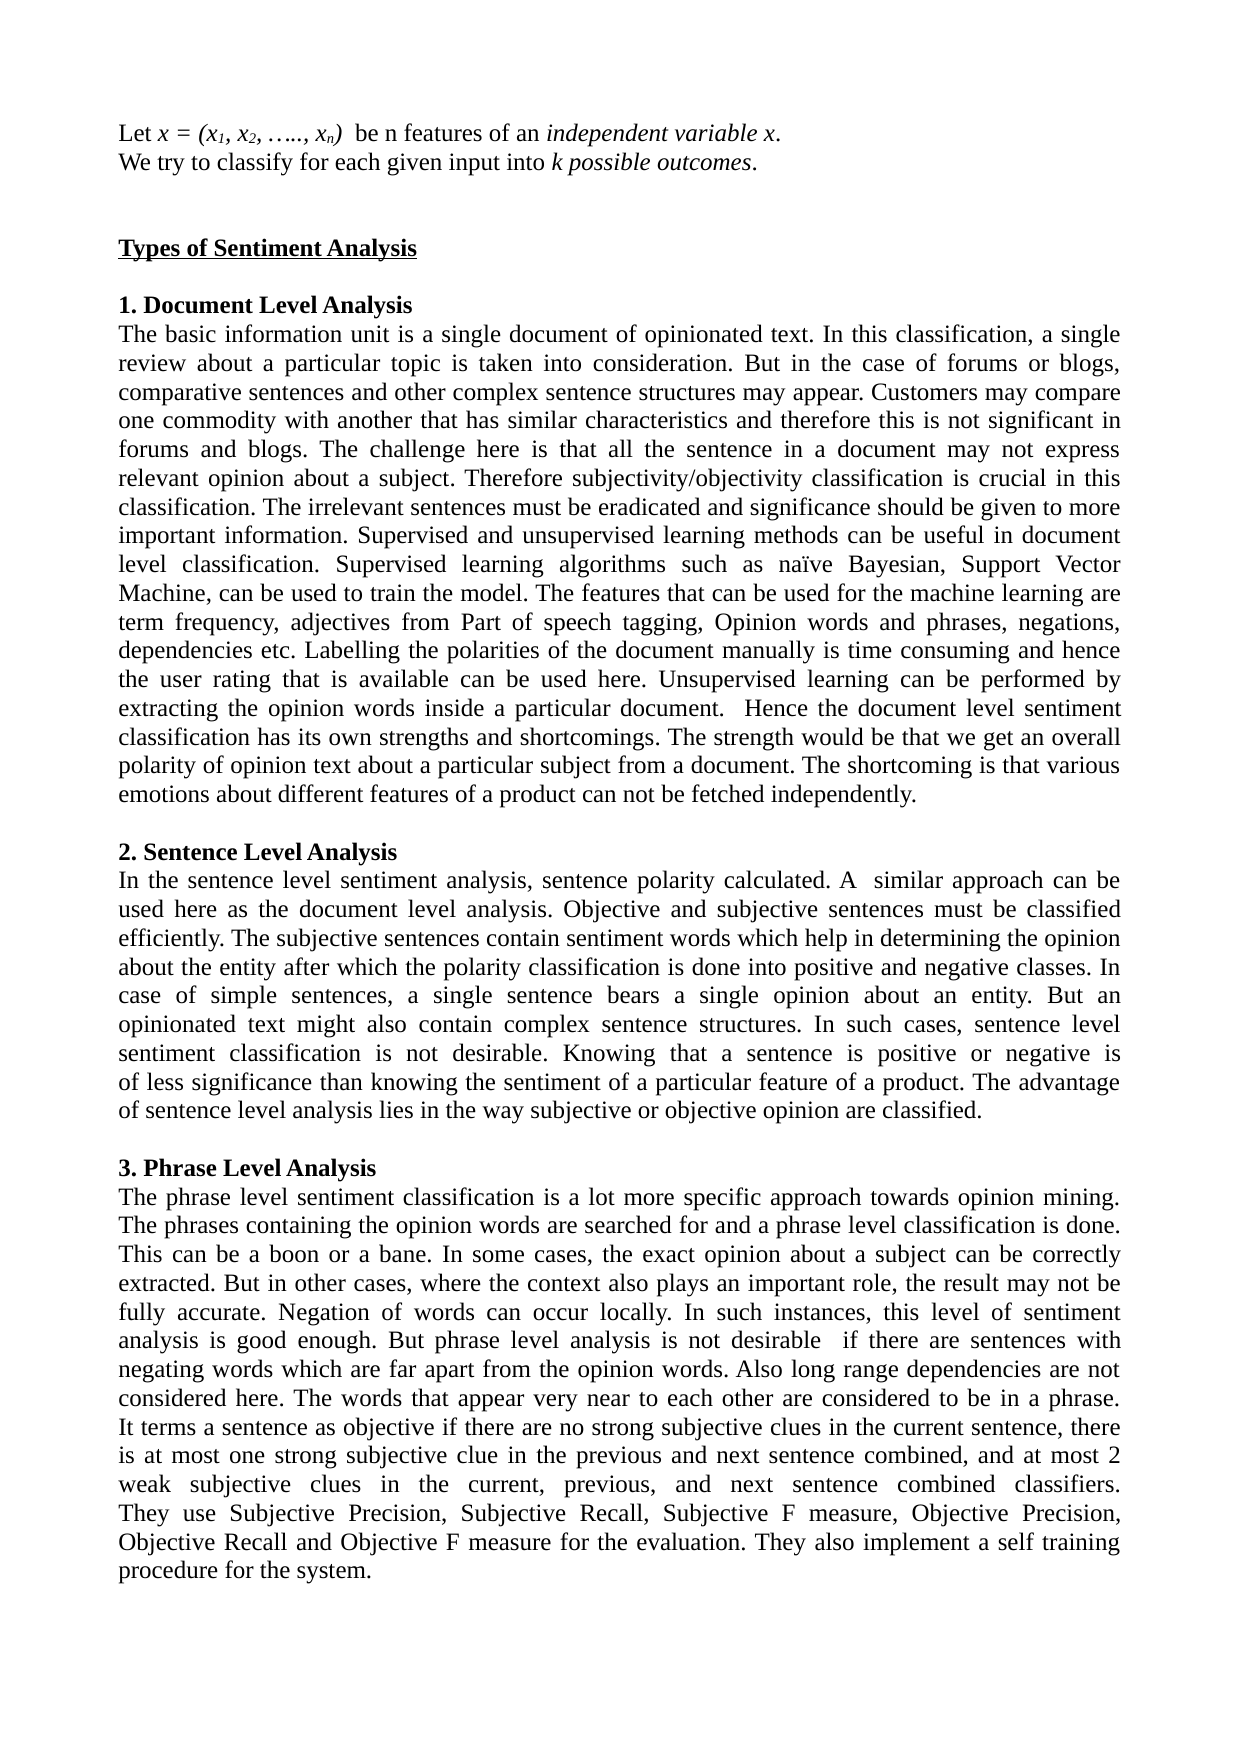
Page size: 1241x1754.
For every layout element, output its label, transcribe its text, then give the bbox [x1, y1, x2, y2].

text 2. Sentence Level Analysis [118, 837, 1122, 866]
text We try to classify for each given input into k possible outcomes. [118, 147, 1122, 176]
text Types of Sentiment Analysis [118, 233, 1122, 262]
text The basic information unit is a single document of opinionated text. In this classification, a single review about a particular topic is taken into consideration. But in the case of forums or blogs, comparative sentences and other complex sentence structures may appear. Customers may compare one commodity with another that has similar characteristics and therefore this is not significant in forums and blogs. The challenge here is that all the sentence in a document may not express relevant opinion about a subject. Therefore subjectivity/objectivity classification is crucial in this classification. The irrelevant sentences must be eradicated and significance should be given to more important information. Supervised and unsupervised learning methods can be useful in document level classification. Supervised learning algorithms such as naïve Bayesian, Support Vector Machine, can be used to train the model. The features that can be used for the machine learning are term frequency, adjectives from Part of speech tagging, Opinion words and phrases, negations, dependencies etc. Labelling the polarities of the document manually is time consuming and hence the user rating that is available can be used here. Unsupervised learning can be performed by extracting the opinion words inside a particular document. Hence the document level sentiment classification has its own strengths and shortcomings. The strength would be that we get an overall polarity of opinion text about a particular subject from a document. The shortcoming is that various emotions about different features of a product can not be fetched independently. [118, 319, 1122, 808]
text In the sentence level sentiment analysis, sentence polarity calculated. A similar approach can be used here as the document level analysis. Objective and subjective sentences must be classified efficiently. The subjective sentences contain sentiment words which help in determining the opinion about the entity after which the polarity classification is done into positive and negative classes. In case of simple sentences, a single sentence bears a single opinion about an entity. But an opinionated text might also contain complex sentence structures. In such cases, sentence level sentiment classification is not desirable. Knowing that a sentence is positive or negative is of less significance than knowing the sentiment of a particular feature of a product. The advantage of sentence level analysis lies in the way subjective or objective opinion are classified. [118, 866, 1122, 1124]
text 3. Phrase Level Analysis [118, 1153, 1122, 1182]
text 1. Document Level Analysis [118, 291, 1122, 319]
text Let x = (x1, x2, ….., xn) be n features of an independent variable x. [118, 118, 1122, 147]
text The phrase level sentiment classification is a lot more specific approach towards opinion mining. The phrases containing the opinion words are searched for and a phrase level classification is done. This can be a boon or a bane. In some cases, the exact opinion about a subject can be correctly extracted. But in other cases, where the context also plays an important role, the result may not be fully accurate. Negation of words can occur locally. In such instances, this level of sentiment analysis is good enough. But phrase level analysis is not desirable if there are sentences with negating words which are far apart from the opinion words. Also long range dependencies are not considered here. The words that appear very near to each other are considered to be in a phrase. It terms a sentence as objective if there are no strong subjective clues in the current sentence, there is at most one strong subjective clue in the previous and next sentence combined, and at most 2 weak subjective clues in the current, previous, and next sentence combined classifiers. They use Subjective Precision, Subjective Recall, Subjective F measure, Objective Precision, Objective Recall and Objective F measure for the evaluation. They also implement a self training procedure for the system. [118, 1182, 1122, 1584]
